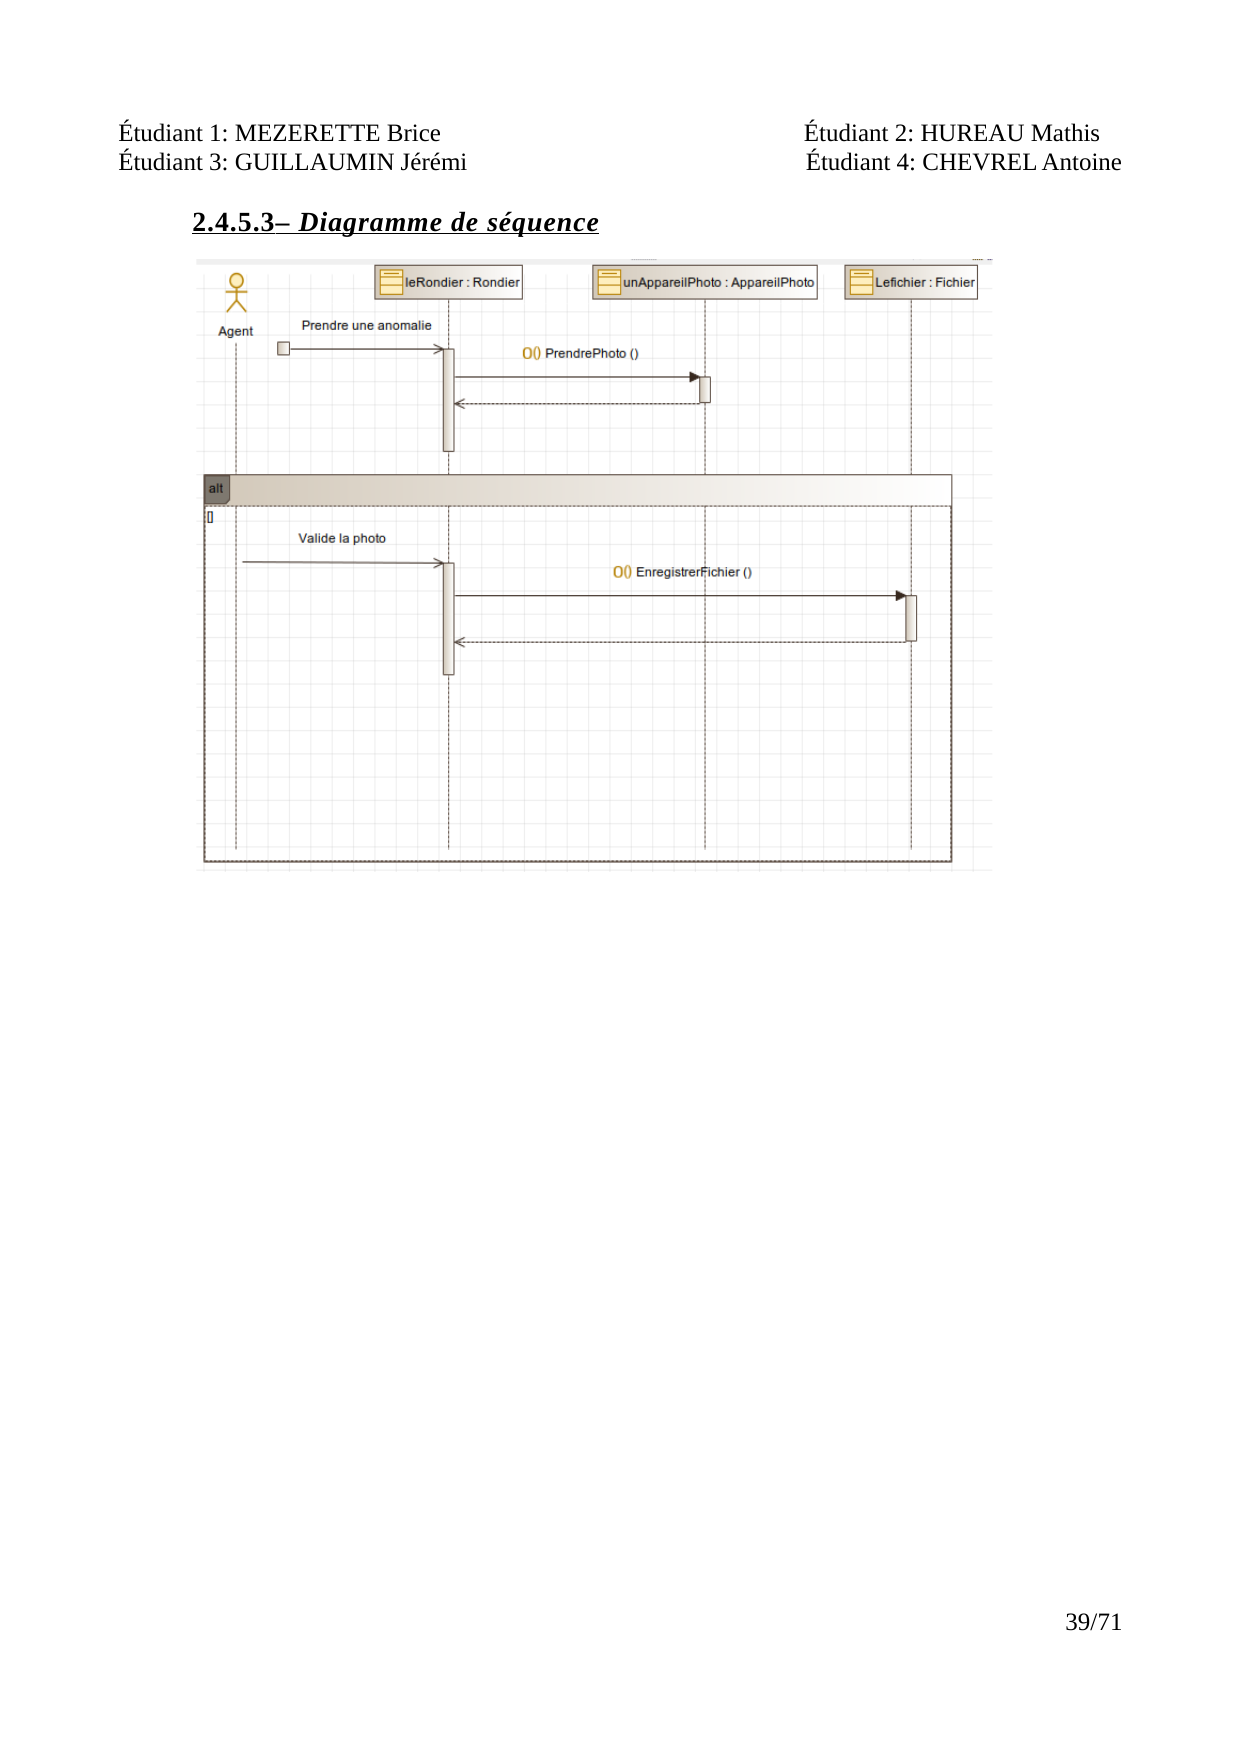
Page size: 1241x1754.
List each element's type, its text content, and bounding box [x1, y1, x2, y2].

picture [196, 259, 993, 872]
subtitle 2.4.5.3– Diagramme de séquence [118, 205, 1122, 237]
